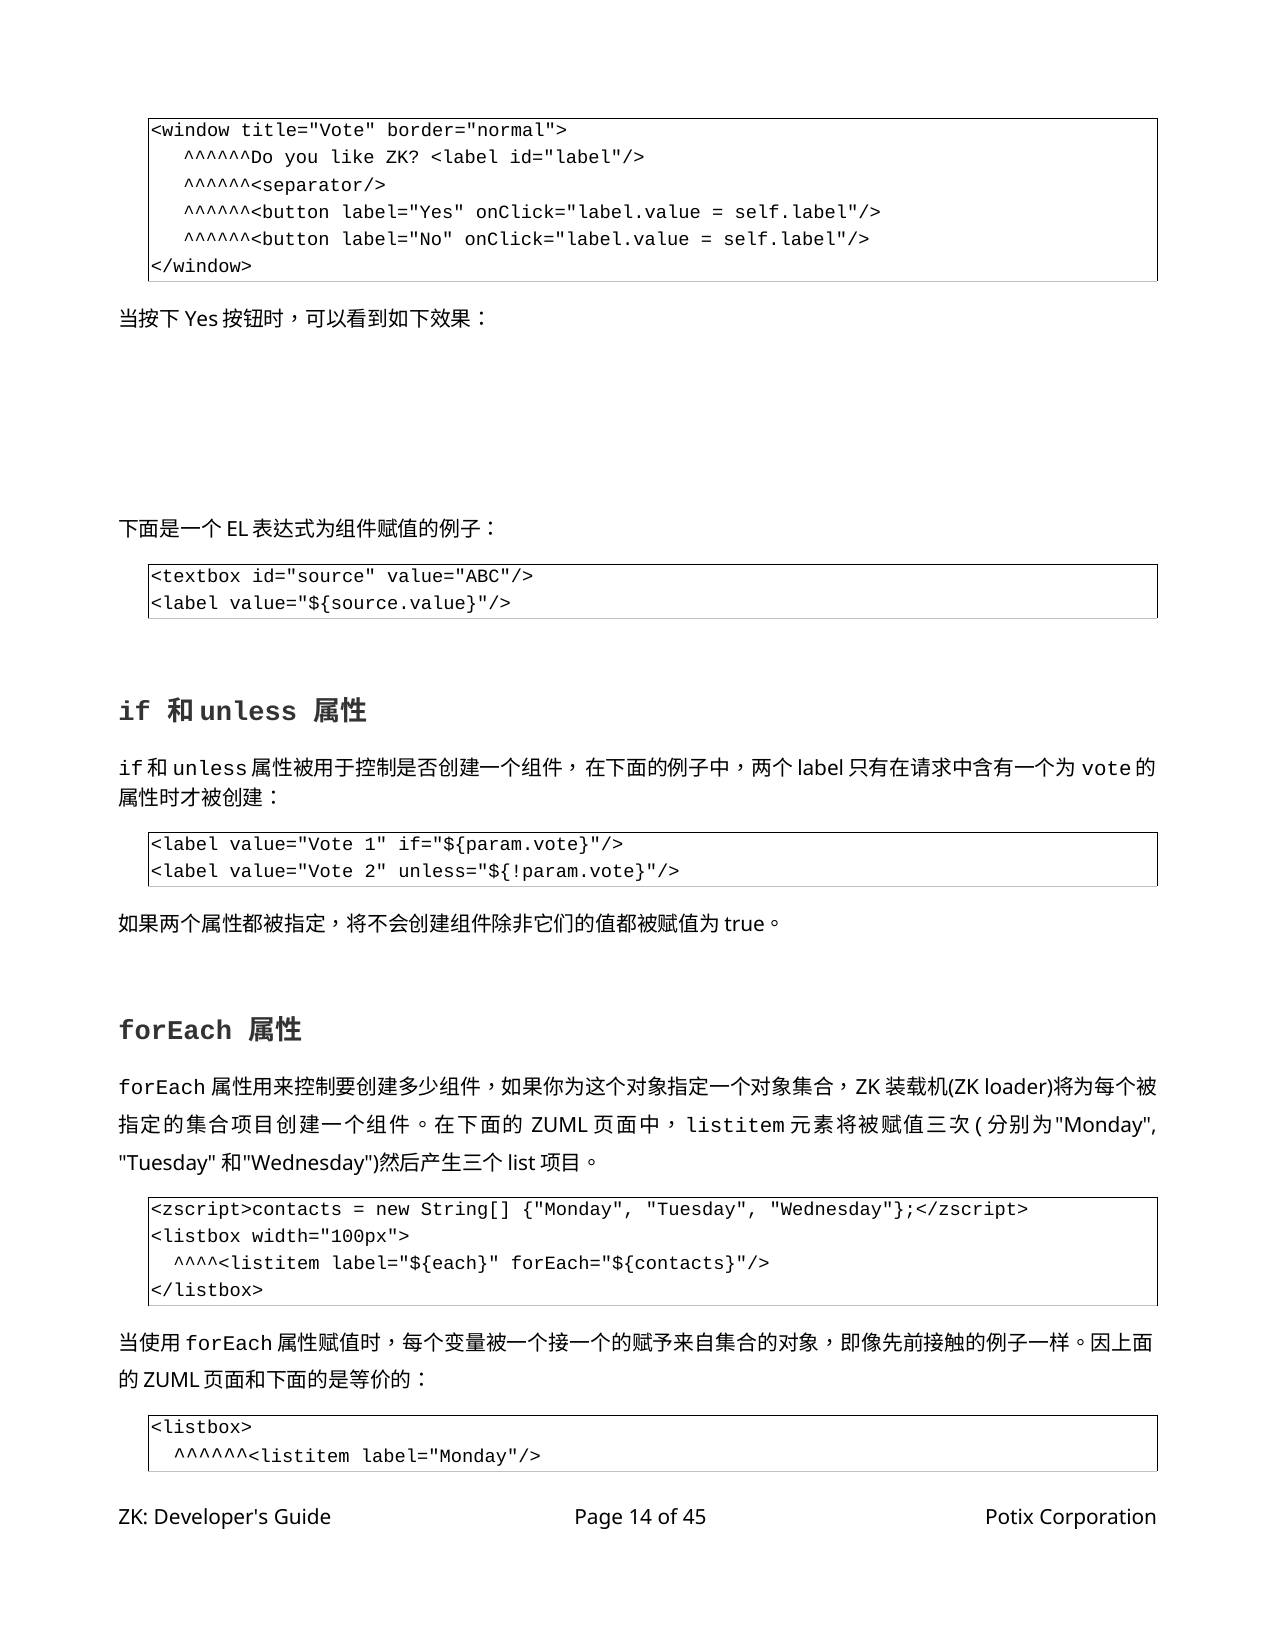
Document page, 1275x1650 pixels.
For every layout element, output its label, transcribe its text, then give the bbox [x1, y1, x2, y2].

subtitle forEach 属性 [118, 1008, 1157, 1047]
text <textbox id="source" value="ABC"/> [149, 565, 1157, 588]
text 当按下Yes按钮时，可以看到如下效果： [118, 302, 1157, 332]
text ^^^^^^<listitem label="Monday"/> [149, 1442, 1157, 1471]
text <window title="Vote" border="normal"> [149, 119, 1157, 142]
text 如果两个属性都被指定，将不会创建组件除非它们的值都被赋值为true。 [118, 907, 1157, 937]
text ^^^^^^<button label="No" onClick="label.value = self.label"/> [149, 227, 1157, 251]
text <label value="${source.value}"/> [149, 591, 1157, 618]
text 当使用forEach属性赋值时，每个变量被一个接一个的赋予来自集合的对象，即像先前接触的例子一样。因上面的ZUML页面和下面的是等价的： [118, 1326, 1157, 1394]
text <label value="Vote 1" if="${param.vote}"/> [149, 833, 1157, 856]
text <listbox width="100px"> [149, 1224, 1157, 1248]
text if和unless属性被用于控制是否创建一个组件，在下面的例子中，两个label只有在请求中含有一个为vote的属性时才被创建： [118, 752, 1157, 811]
text <listbox> [149, 1416, 1157, 1439]
text ^^^^<listitem label="${each}" forEach="${contacts}"/> [149, 1251, 1157, 1275]
text </listbox> [149, 1278, 1157, 1305]
text </window> [149, 254, 1157, 281]
text ^^^^^^Do you like ZK? <label id="label"/> [149, 145, 1157, 169]
subtitle if 和unless 属性 [118, 689, 1157, 728]
text <label value="Vote 2" unless="${!param.vote}"/> [149, 859, 1157, 886]
text <zscript>contacts = new String[] {"Monday", "Tuesday", "Wednesday"};</zscript> [149, 1198, 1157, 1221]
text forEach 属性用来控制要创建多少组件，如果你为这个对象指定一个对象集合，ZK 装载机(ZK loader)将为每个被指定的集合项目创建一个组件。在下面的ZUML页面中，listitem元素将被赋值三次(分别为"Monday", "Tuesday" 和"Wednesday")然后产生三个list项目。 [118, 1071, 1157, 1176]
text ^^^^^^<button label="Yes" onClick="label.value = self.label"/> [149, 200, 1157, 224]
text 下面是一个EL表达式为组件赋值的例子： [118, 513, 1157, 543]
text ^^^^^^<separator/> [149, 172, 1157, 197]
